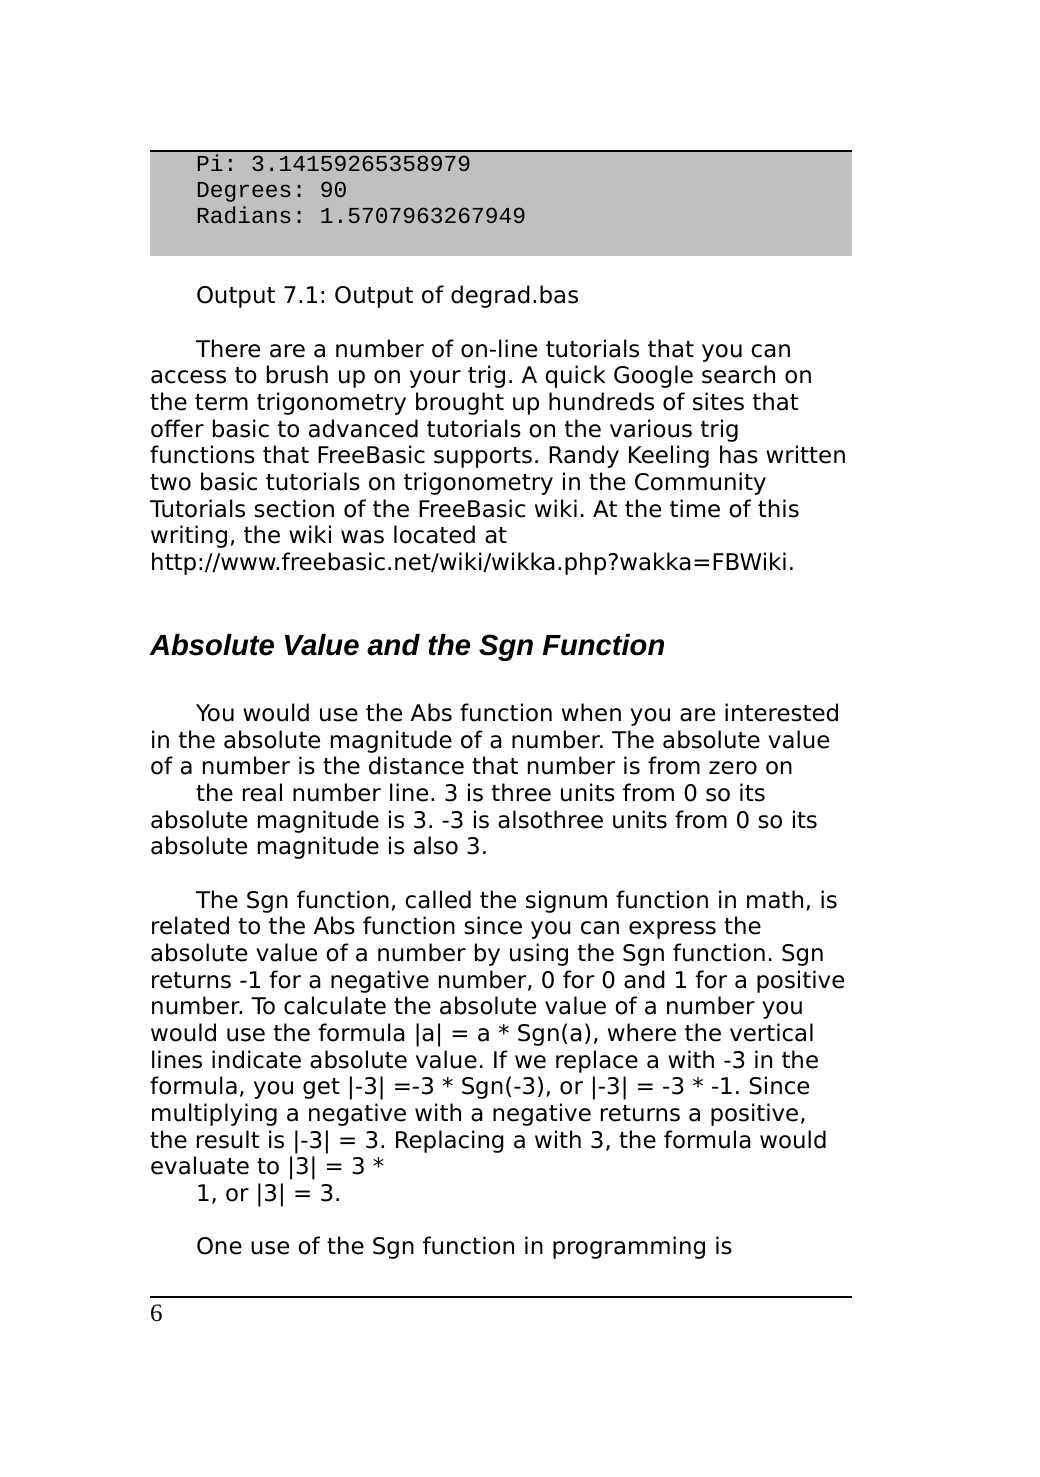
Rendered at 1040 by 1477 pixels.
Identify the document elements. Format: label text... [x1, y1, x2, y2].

text Radians: 1.5707963267949 [150, 204, 852, 230]
text Pi: 3.14159265358979 [150, 152, 852, 178]
text the real number line. 3 is three units from 0 so its absolute magnitude is 3. -3 is alsothree units from 0 so its absolute magnitude is also 3. [150, 780, 852, 860]
text One use of the Sgn function in programming is [150, 1233, 852, 1260]
text 1, or |3| = 3. [150, 1180, 852, 1207]
text You would use the Abs function when you are interested in the absolute magnitude of a number. The absolute value of a number is the distance that number is from zero on [150, 700, 852, 780]
subtitle Absolute Value and the Sgn Function [150, 627, 852, 661]
text Output 7.1: Output of degrad.bas [150, 282, 852, 309]
text Degrees: 90 [150, 178, 852, 204]
text The Sgn function, called the signum function in math, is related to the Abs function since you can express the absolute value of a number by using the Sgn function. Sgn returns -1 for a negative number, 0 for 0 and 1 for a positive number. To calculate the absolute value of a number you would use the formula |a| = a * Sgn(a), where the vertical lines indicate absolute value. If we replace a with -3 in the formula, you get |-3| =-3 * Sgn(-3), or |-3| = -3 * -1. Since multiplying a negative with a negative returns a positive, the result is |-3| = 3. Replacing a with 3, the formula would evaluate to |3| = 3 * [150, 887, 852, 1180]
text There are a number of on-line tutorials that you can access to brush up on your trig. A quick Google search on the term trigonometry brought up hundreds of sites that offer basic to advanced tutorials on the various trig functions that FreeBasic supports. Randy Keeling has written two basic tutorials on trigonometry in the Community Tutorials section of the FreeBasic wiki. At the time of this writing, the wiki was located at http://www.freebasic.net/wiki/wikka.php?wakka=FBWiki. [150, 336, 852, 576]
